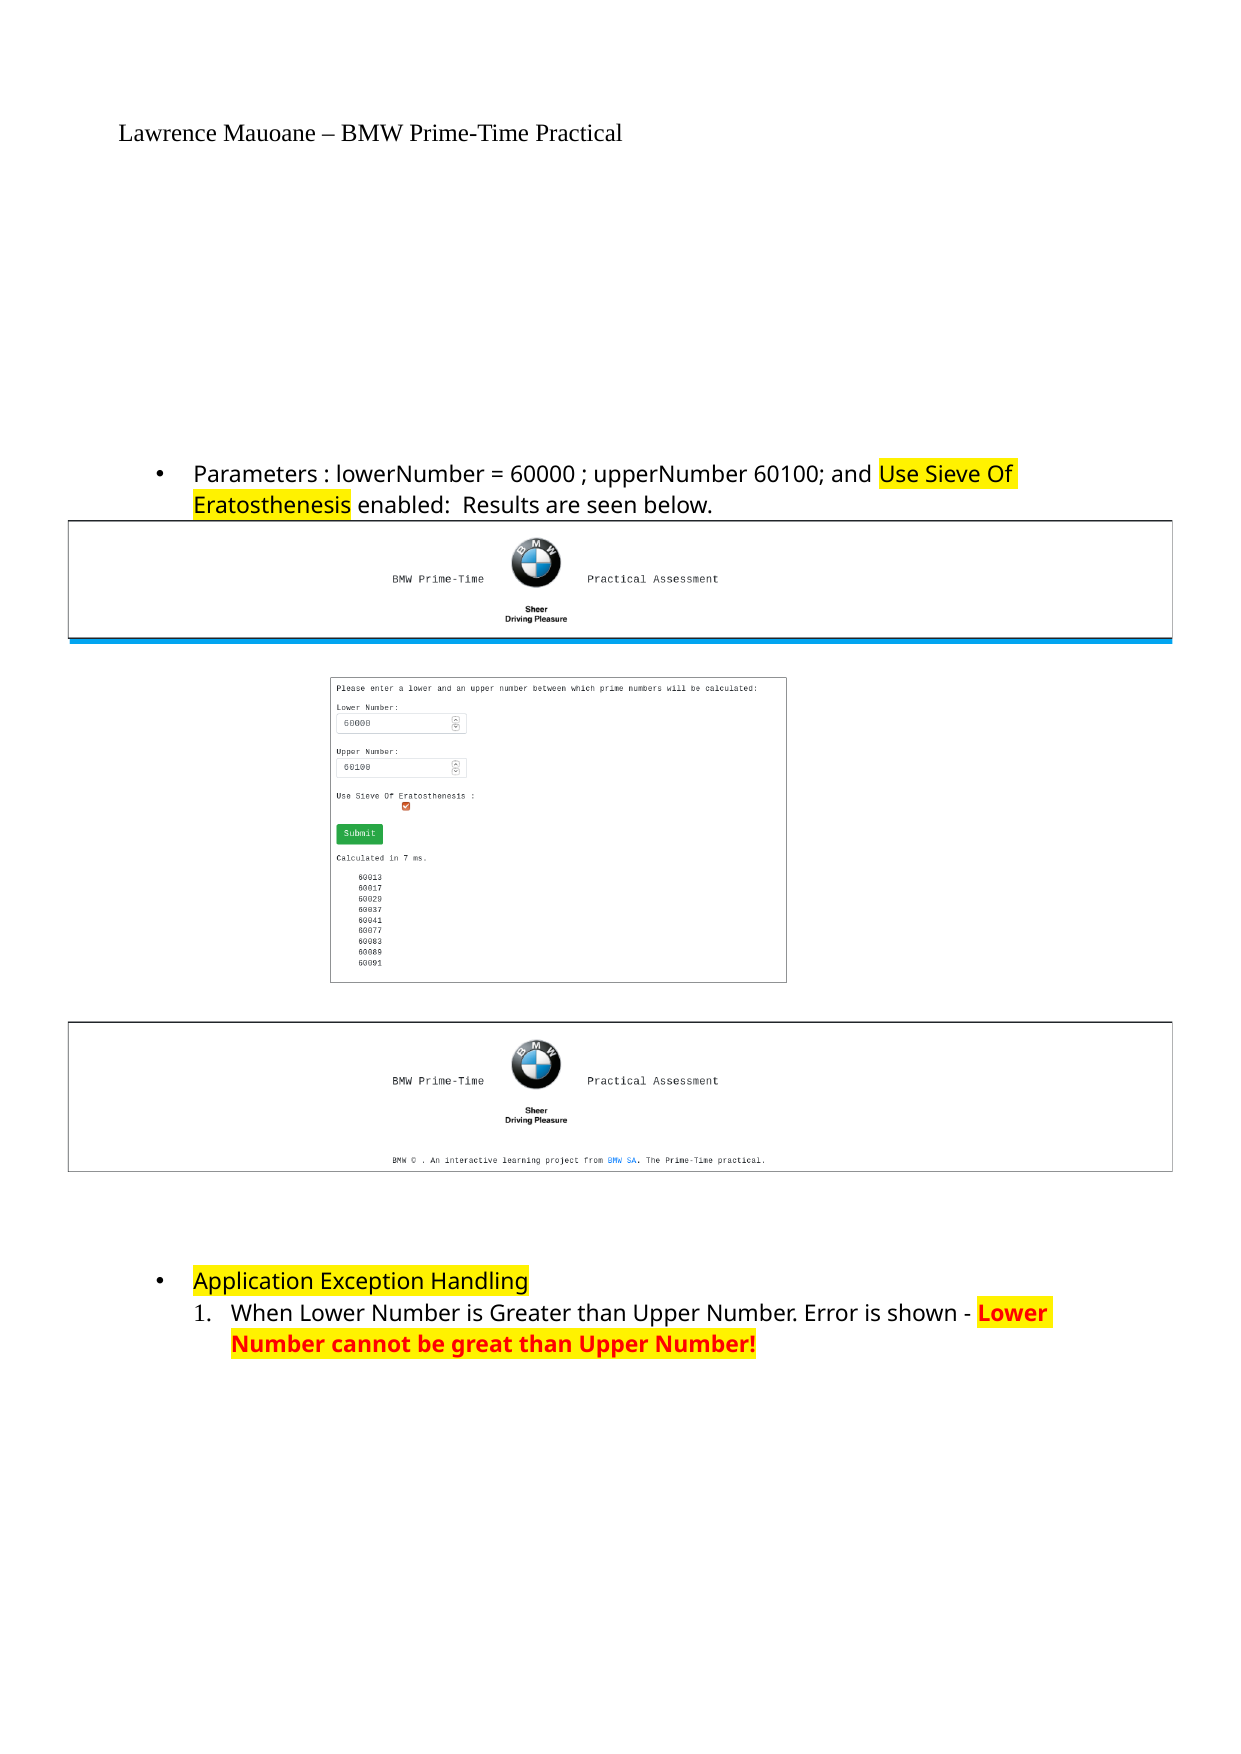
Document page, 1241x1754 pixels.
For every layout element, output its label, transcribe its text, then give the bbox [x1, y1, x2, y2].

picture [67, 520, 1173, 1172]
list Parameters : lowerNumber = 60000 ; upperNumber 60100; and Use Sieve Of Eratosthenesis enabled: Results are seen below. [156, 458, 1122, 520]
list When Lower Number is Greater than Upper Number. Error is shown - Lower Number cannot be great than Upper Number! [193, 1296, 1122, 1359]
list Application Exception Handling [156, 1265, 1122, 1296]
